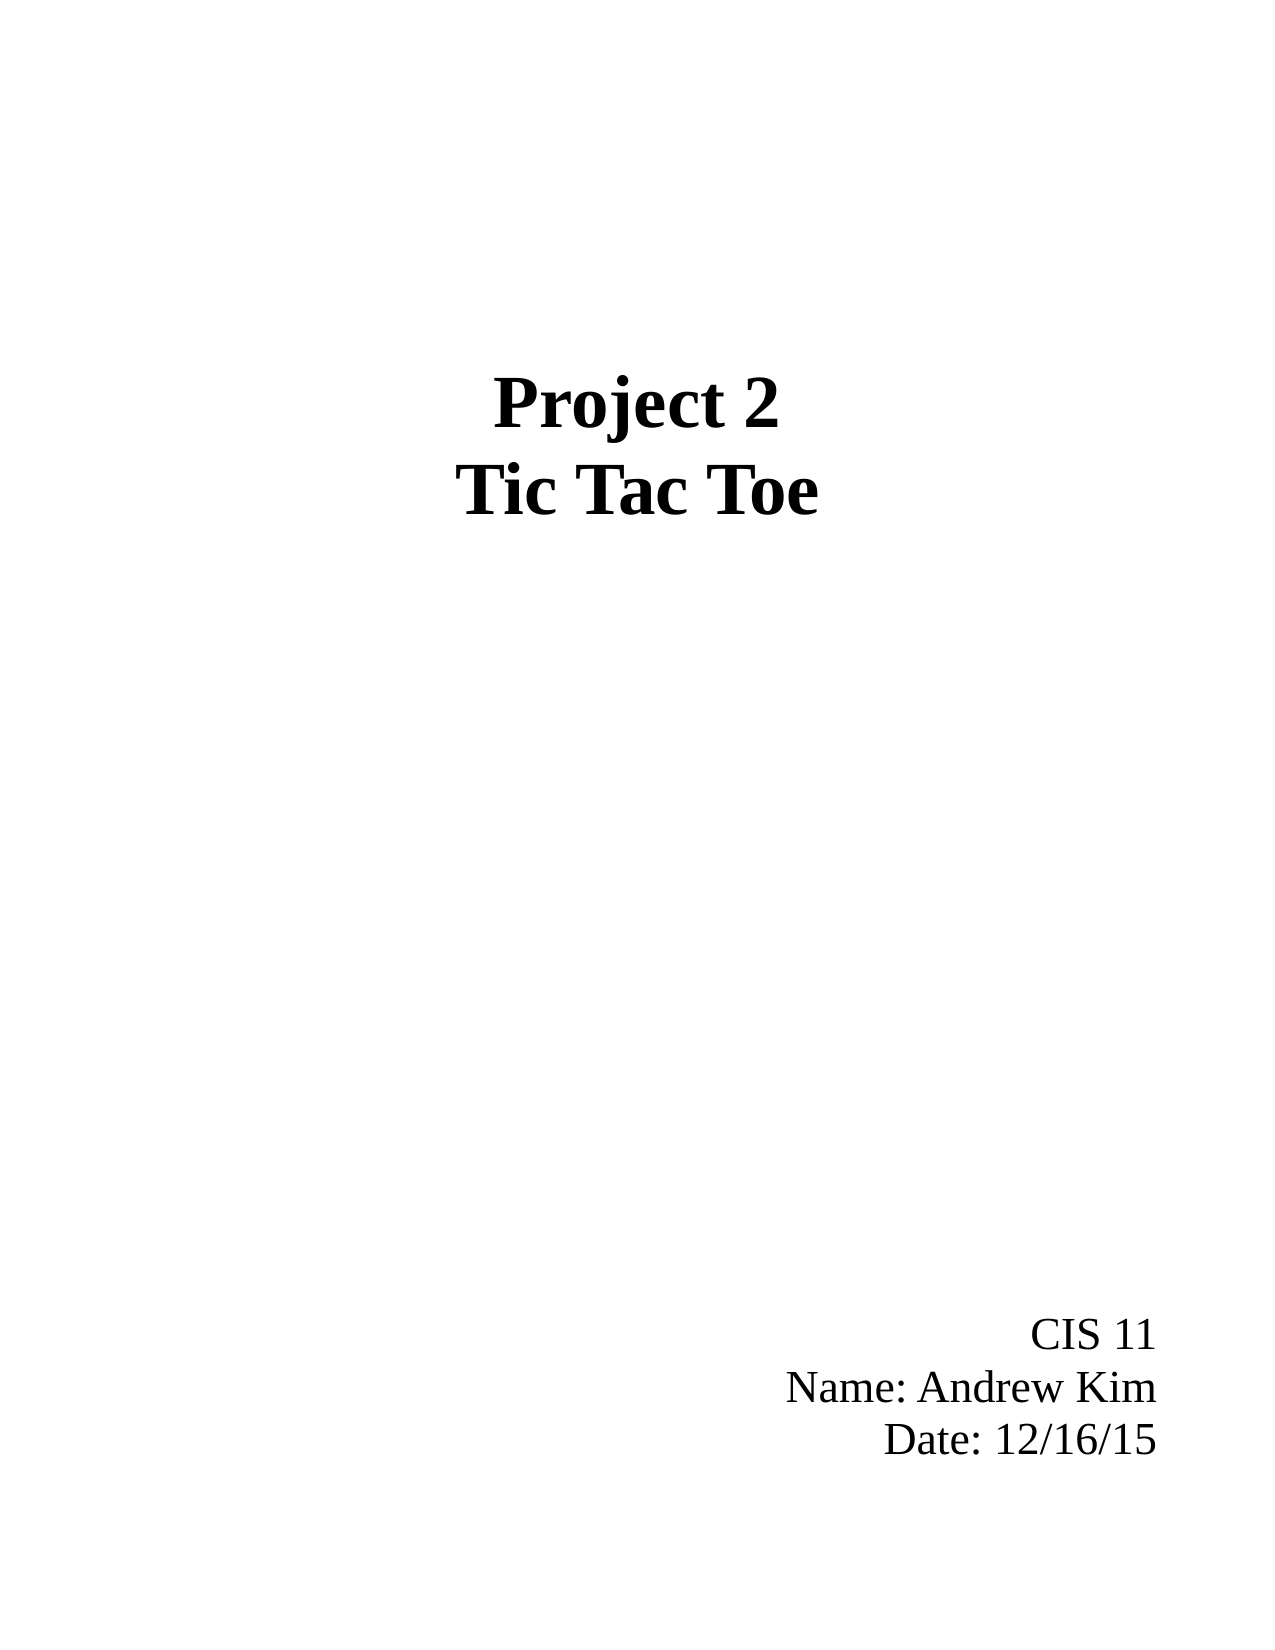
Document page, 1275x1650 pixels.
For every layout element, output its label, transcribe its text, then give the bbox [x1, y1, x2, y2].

text Tic Tac Toe [118, 444, 1157, 530]
text Date: 12/16/15 [118, 1412, 1157, 1464]
text CIS 11 [118, 1306, 1157, 1359]
text Name: Andrew Kim [118, 1359, 1157, 1412]
text Project 2 [118, 358, 1157, 444]
